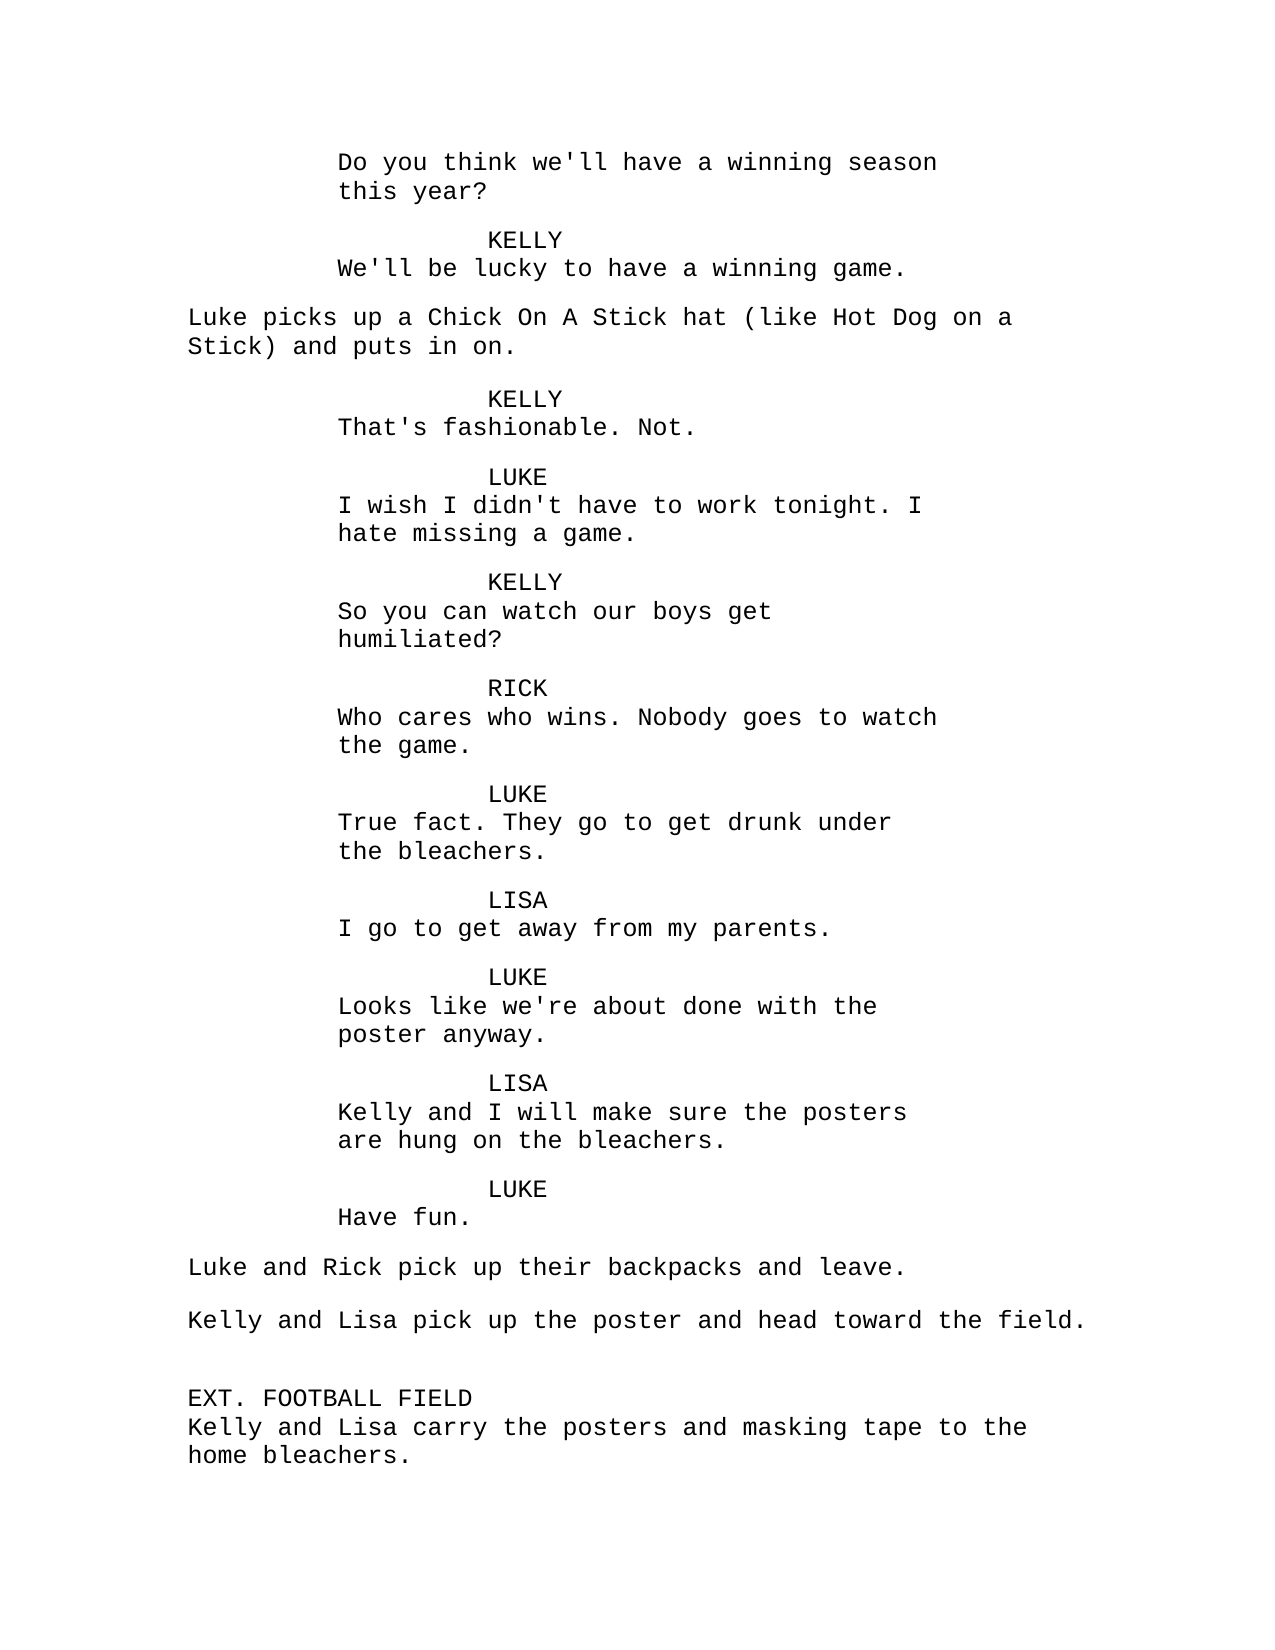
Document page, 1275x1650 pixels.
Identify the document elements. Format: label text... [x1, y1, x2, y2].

text LUKE [187, 782, 1087, 810]
text I go to get away from my parents. [337, 916, 937, 944]
text LISA [187, 1071, 1087, 1099]
text KELLY [187, 227, 1087, 256]
text I wish I didn't have to work tonight. I hate missing a game. [337, 492, 937, 549]
text Kelly and Lisa pick up the poster and head toward the field. [187, 1307, 1087, 1336]
text True fact. They go to get drunk under the bleachers. [337, 810, 937, 867]
text Kelly and I will make sure the posters are hung on the bleachers. [337, 1099, 937, 1156]
text LUKE [187, 1177, 1087, 1205]
text RICK [187, 676, 1087, 704]
text Do you think we'll have a winning season this year? [337, 150, 937, 207]
text LUKE [187, 464, 1087, 492]
text So you can watch our boys get humiliated? [337, 598, 937, 655]
text Luke picks up a Chick On A Stick hat (like Hot Dog on a Stick) and puts in on. [187, 305, 1087, 362]
text Have fun. [337, 1205, 937, 1233]
text KELLY [187, 570, 1087, 598]
text Looks like we're about done with the poster anyway. [337, 993, 937, 1050]
text KELLY [187, 387, 1087, 415]
text Kelly and Lisa carry the posters and masking tape to the home bleachers. [187, 1414, 1087, 1471]
text Luke and Rick pick up their backpacks and leave. [187, 1254, 1087, 1282]
text LISA [187, 887, 1087, 916]
text That's fashionable. Not. [337, 415, 937, 443]
subtitle EXT. FOOTBALL FIELD [187, 1386, 1087, 1414]
text We'll be lucky to have a winning game. [337, 256, 937, 284]
text LUKE [187, 965, 1087, 993]
text Who cares who wins. Nobody goes to watch the game. [337, 704, 937, 761]
